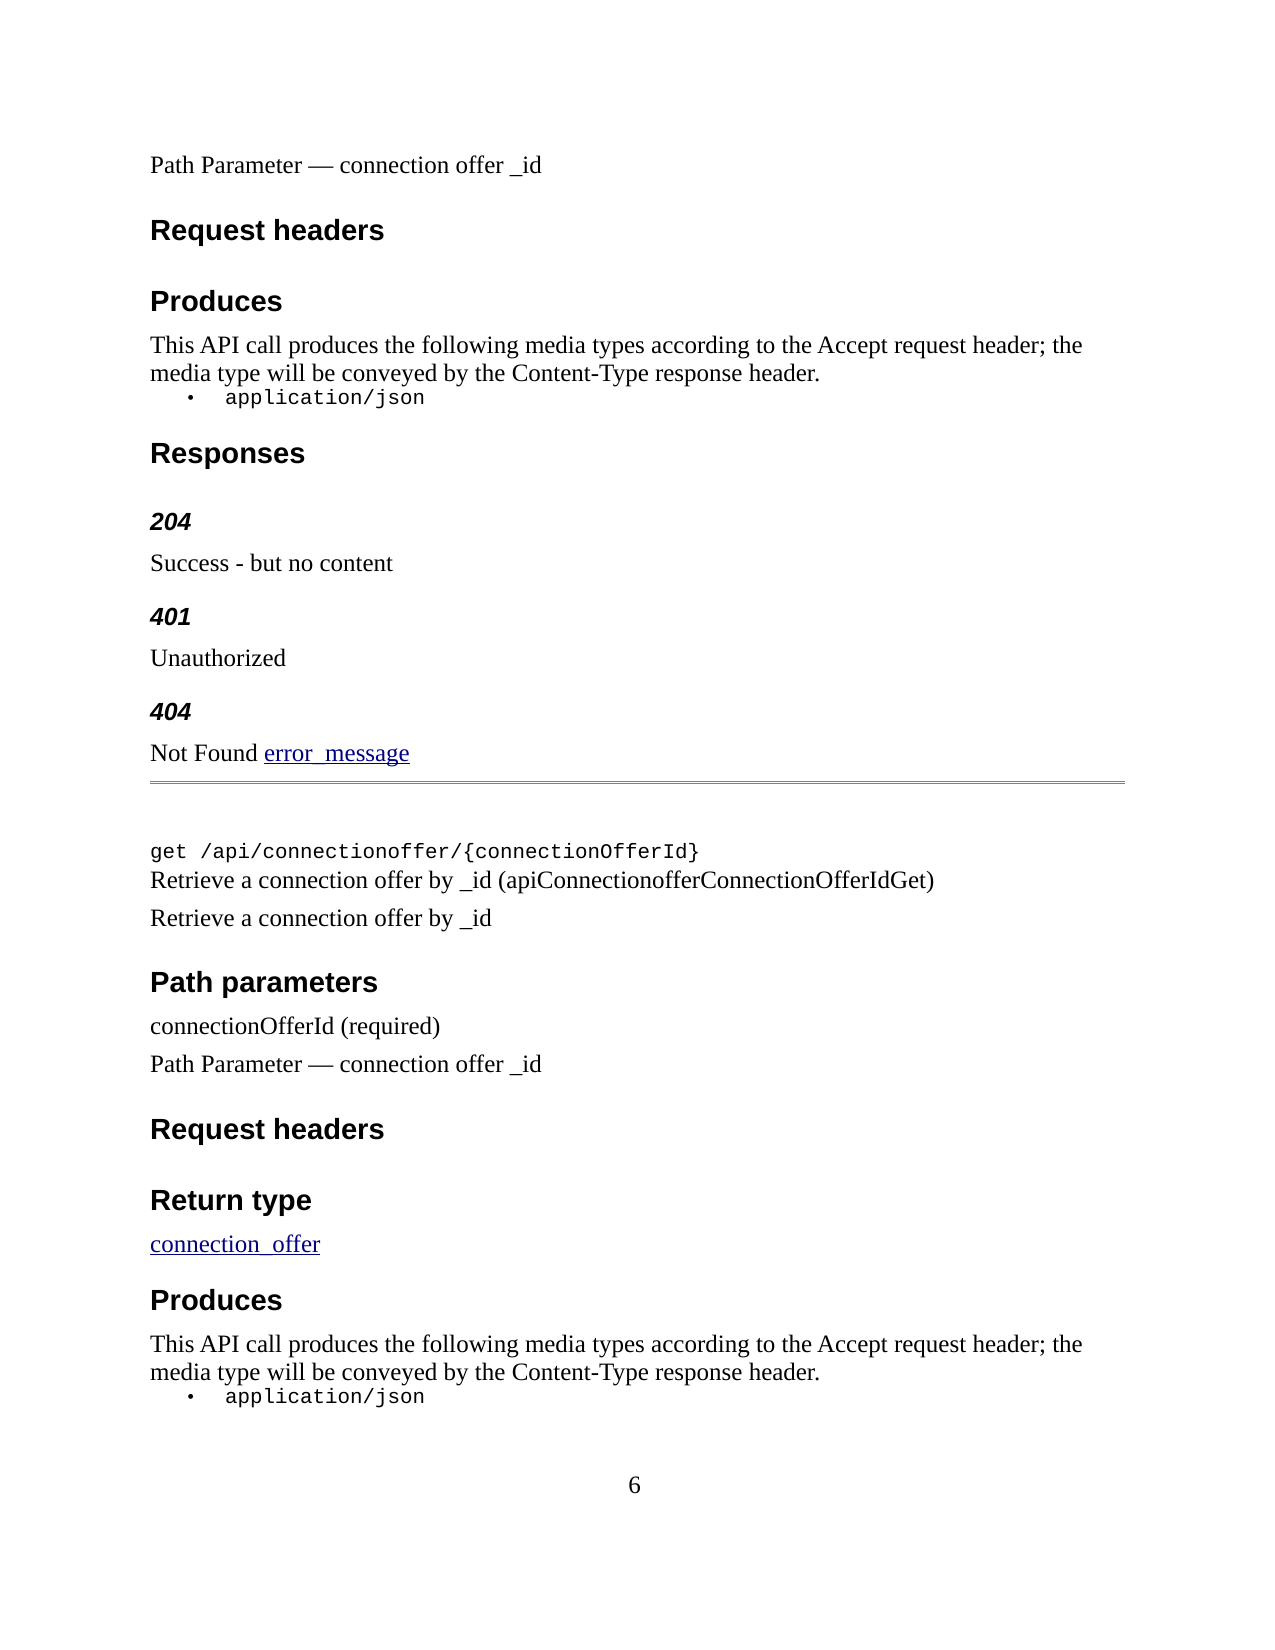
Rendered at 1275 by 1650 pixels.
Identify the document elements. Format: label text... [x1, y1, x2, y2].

text connection_offer [150, 1229, 1125, 1258]
text Path Parameter — connection offer _id [150, 1049, 1125, 1078]
subtitle 404 [150, 697, 1125, 725]
text Retrieve a connection offer by _id [150, 903, 1125, 931]
subtitle 204 [150, 507, 1125, 536]
subtitle Request headers [150, 213, 1125, 246]
text Path Parameter — connection offer _id [150, 150, 1125, 179]
text Retrieve a connection offer by _id (apiConnectionofferConnectionOfferIdGet) [150, 865, 1125, 894]
text This API call produces the following media types according to the Accept request header; the media type will be conveyed by the Content-Type response header. [150, 330, 1125, 387]
subtitle Path parameters [150, 965, 1125, 999]
text This API call produces the following media types according to the Accept request header; the media type will be conveyed by the Content-Type response header. [150, 1329, 1125, 1386]
list application/json [187, 1386, 1125, 1410]
subtitle 401 [150, 602, 1125, 630]
subtitle Produces [150, 284, 1125, 317]
text Not Found error_message [150, 738, 1125, 766]
subtitle Produces [150, 1283, 1125, 1316]
subtitle Return type [150, 1183, 1125, 1216]
text Success - but no content [150, 548, 1125, 577]
list application/json [187, 387, 1125, 411]
subtitle Responses [150, 436, 1125, 469]
subtitle Request headers [150, 1112, 1125, 1145]
text connectionOfferId (required) [150, 1011, 1125, 1040]
text get /api/connectionoffer/{connectionOfferId} [150, 841, 1125, 865]
text Unauthorized [150, 643, 1125, 672]
